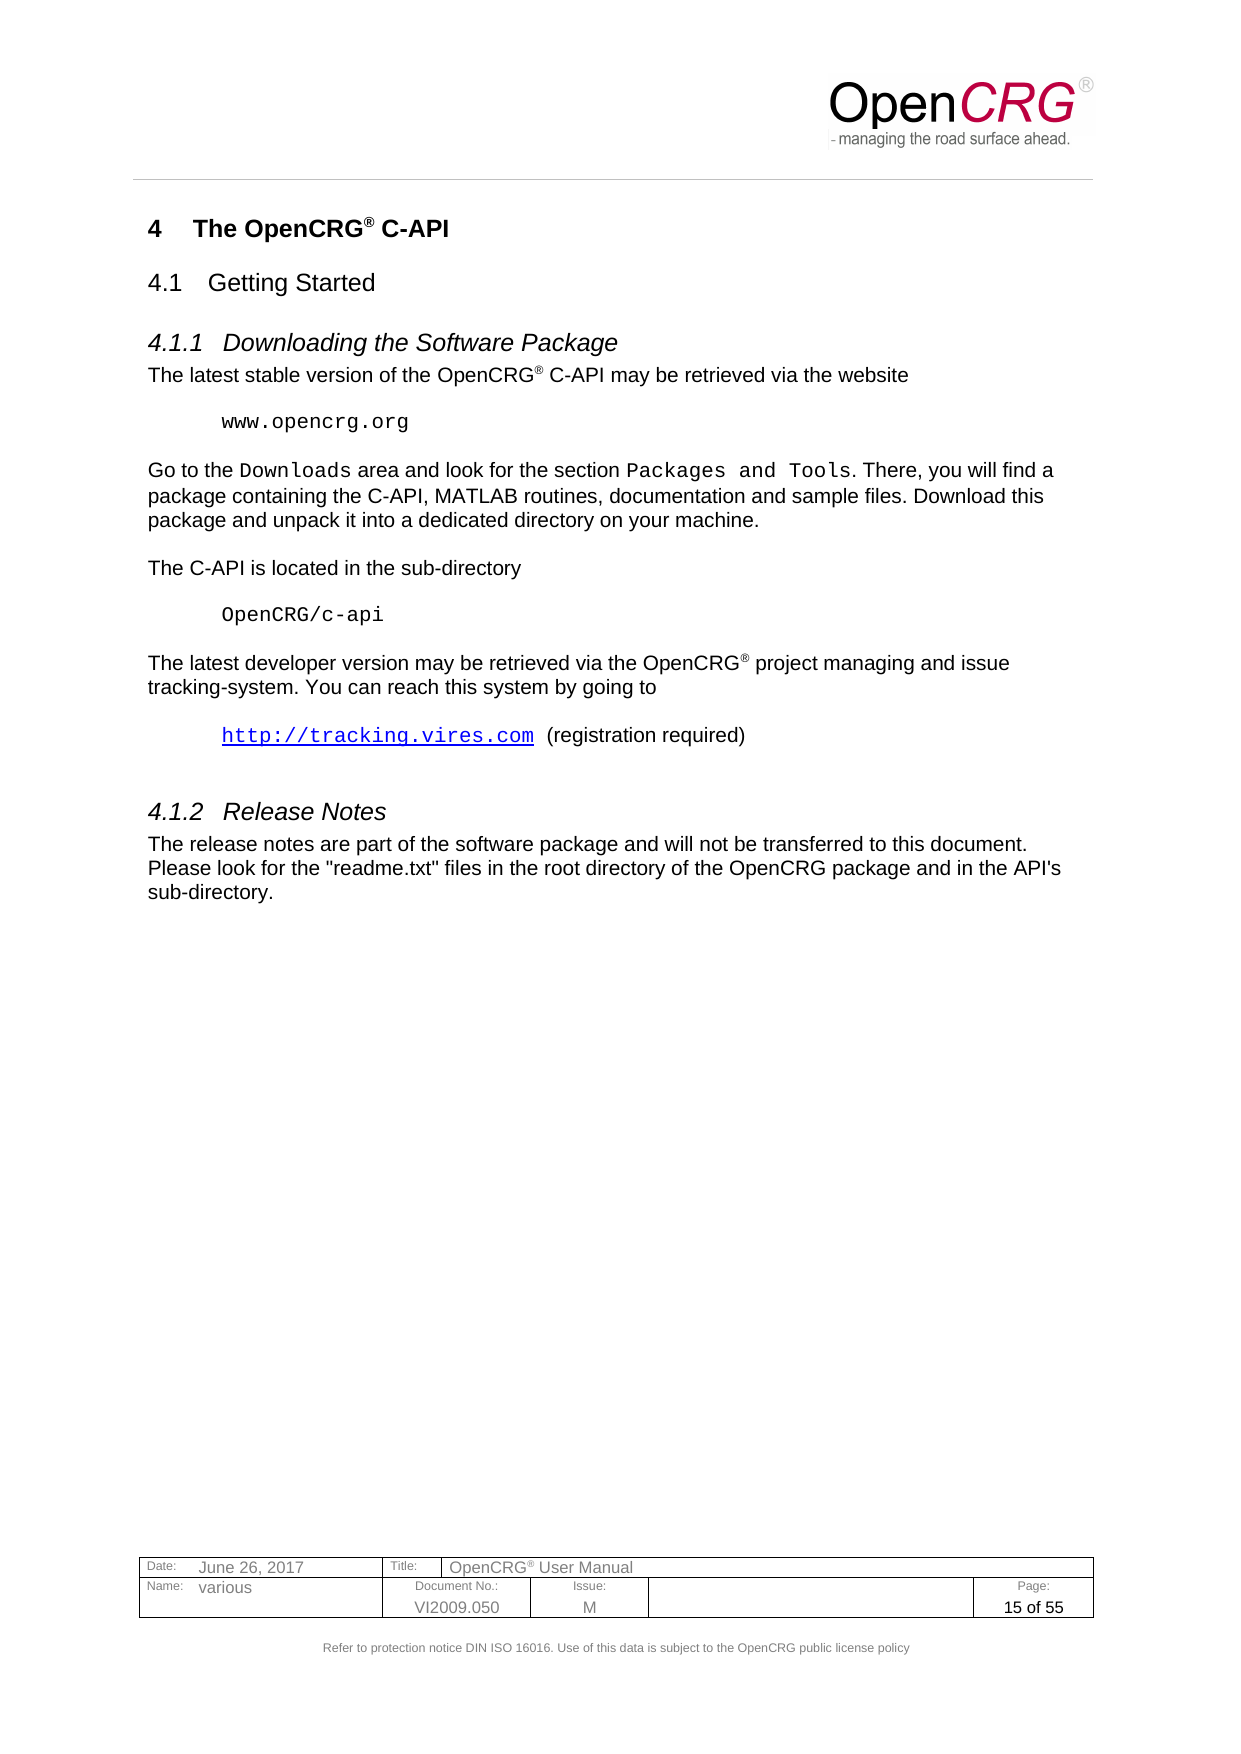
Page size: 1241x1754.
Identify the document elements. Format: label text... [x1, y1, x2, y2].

picture [828, 73, 1096, 150]
text The latest developer version may be retrieved via the OpenCRG® project managing and issue tracking-system. You can reach this system by going to [148, 651, 1093, 699]
subtitle Release Notes [148, 797, 1093, 826]
text The release notes are part of the software package and will not be transferred to this document. Please look for the "readme.txt" files in the root directory of the OpenCRG package and in the API's sub-directory. [148, 832, 1093, 904]
text http://tracking.vires.com (registration required) [148, 723, 1093, 749]
text www.opencrg.org [221, 411, 1093, 435]
text Go to the Downloads area and look for the section Packages and Tools. There, you will find a package containing the C-API, MATLAB routines, documentation and sample files. Download this package and unpack it into a dedicated directory on your machine. [148, 458, 1093, 532]
text OpenCRG/c-api [148, 604, 1093, 628]
text The latest stable version of the OpenCRG® C-API may be retrieved via the website [148, 363, 1093, 387]
subtitle Getting Started [148, 268, 1093, 297]
subtitle The OpenCRG® C-API [148, 214, 1093, 243]
text The C-API is located in the sub-directory [148, 556, 1093, 580]
subtitle Downloading the Software Package [148, 328, 1093, 357]
